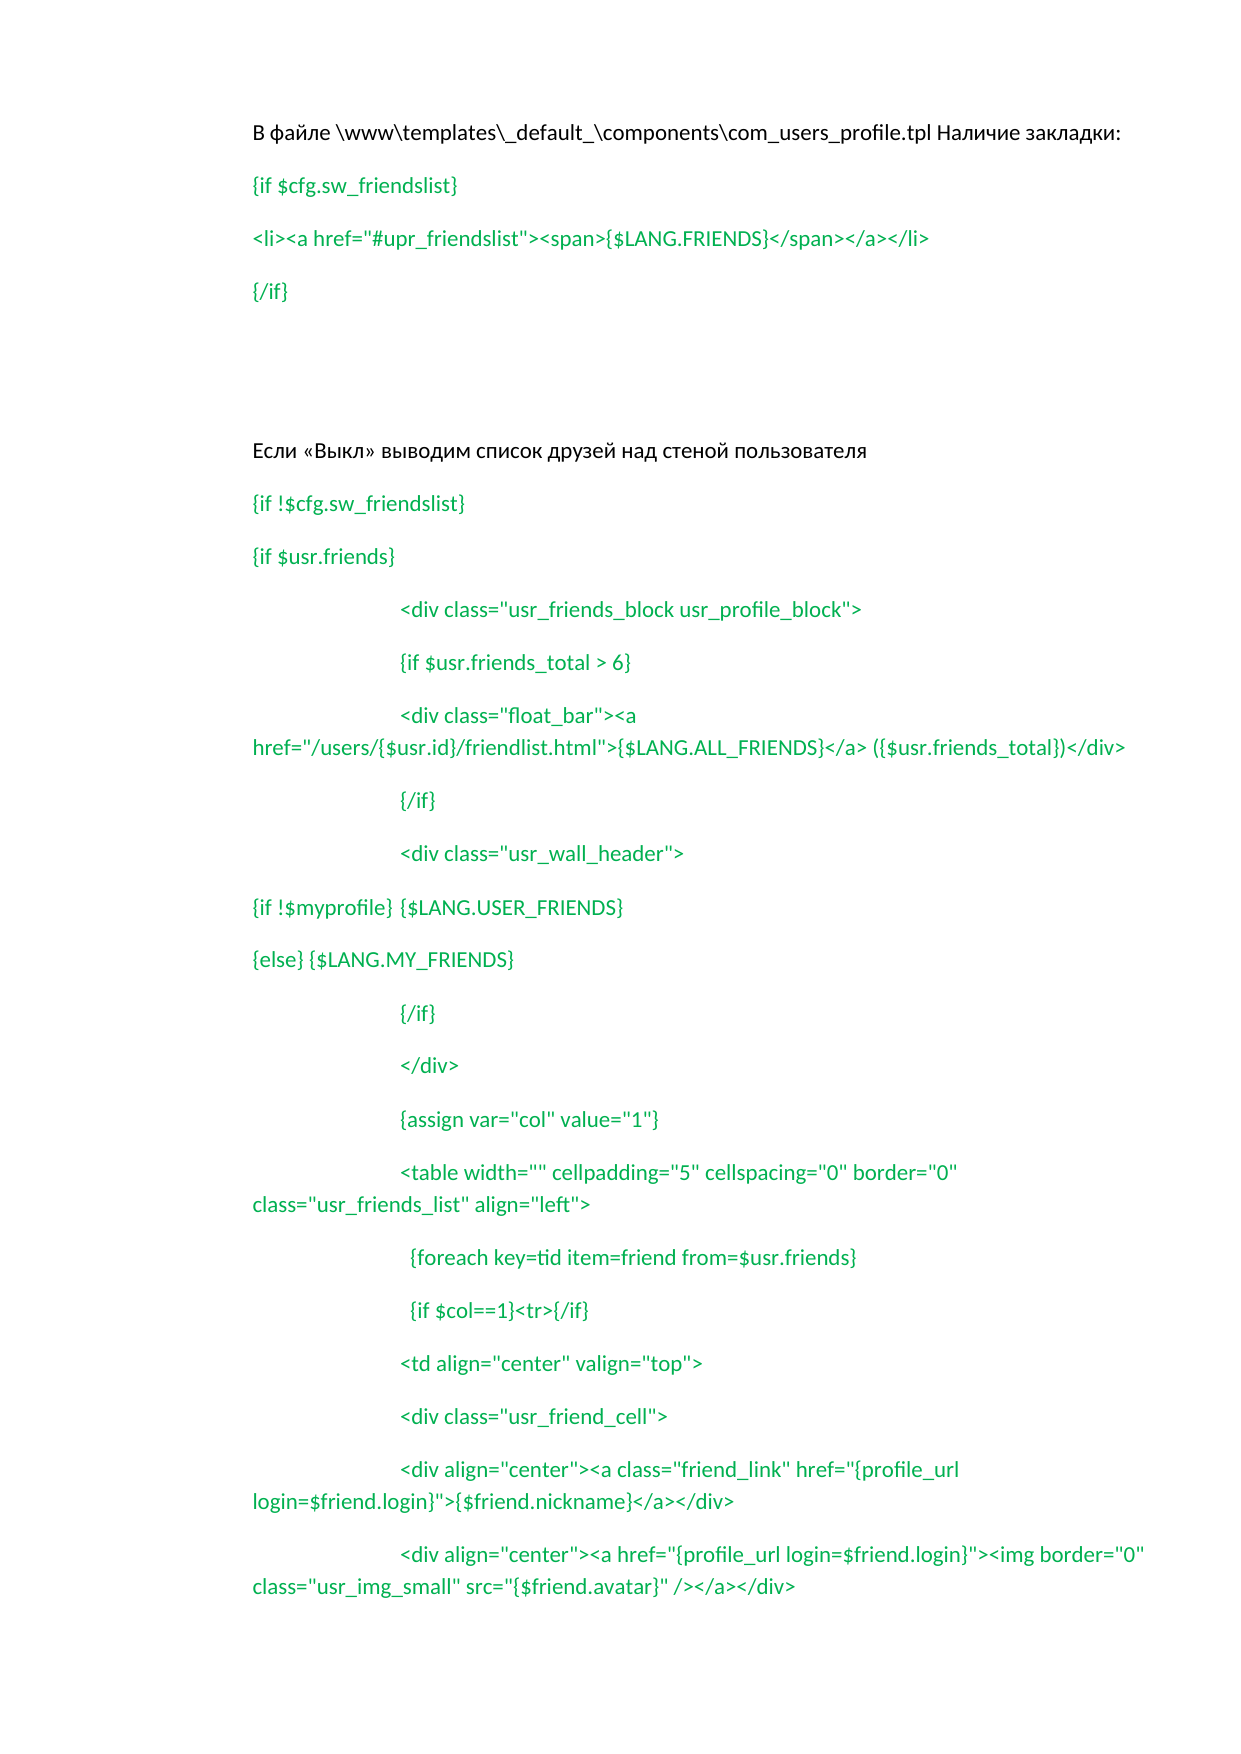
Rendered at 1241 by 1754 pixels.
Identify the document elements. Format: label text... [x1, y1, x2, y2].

text В файле \www\templates\_default_\components\com_users_profile.tpl Наличие закладки: [252, 118, 1152, 146]
text </div> [252, 1052, 1152, 1080]
text {else} {$LANG.MY_FRIENDS} [252, 946, 1152, 974]
text {foreach key=tid item=friend from=$usr.friends} [252, 1243, 1152, 1271]
text <li><a href="#upr_friendslist"><span>{$LANG.FRIENDS}</span></a></li> [252, 224, 1152, 252]
text {if $cfg.sw_friendslist} [252, 171, 1152, 199]
text {/if} [252, 787, 1152, 814]
text {if $col==1}<tr>{/if} [252, 1296, 1152, 1324]
text <td align="center" valign="top"> [252, 1349, 1152, 1377]
text <table width="" cellpadding="5" cellspacing="0" border="0" class="usr_friends_list" align="left"> [252, 1158, 1152, 1218]
text {if $usr.friends} [252, 542, 1152, 570]
text {/if} [252, 999, 1152, 1027]
text <div class="usr_friend_cell"> [252, 1402, 1152, 1430]
text <div align="center"><a href="{profile_url login=$friend.login}"><img border="0" class="usr_img_small" src="{$friend.avatar}" /></a></div> [252, 1540, 1152, 1600]
text {assign var="col" value="1"} [252, 1105, 1152, 1133]
text <div class="usr_wall_header"> [252, 839, 1152, 868]
text {/if} [252, 277, 1152, 305]
text {if $usr.friends_total > 6} [252, 648, 1152, 676]
text {if !$cfg.sw_friendslist} [252, 489, 1152, 517]
text {if !$myprofile} {$LANG.USER_FRIENDS} [252, 893, 1152, 921]
text <div class="float_bar"><a href="/users/{$usr.id}/friendlist.html">{$LANG.ALL_FRIENDS}</a> ({$usr.friends_total})</div> [252, 701, 1152, 762]
text <div align="center"><a class="friend_link" href="{profile_url login=$friend.login}">{$friend.nickname}</a></div> [252, 1455, 1152, 1515]
text <div class="usr_friends_block usr_profile_block"> [252, 595, 1152, 623]
text Если «Выкл» выводим список друзей над стеной пользователя [252, 436, 1152, 464]
